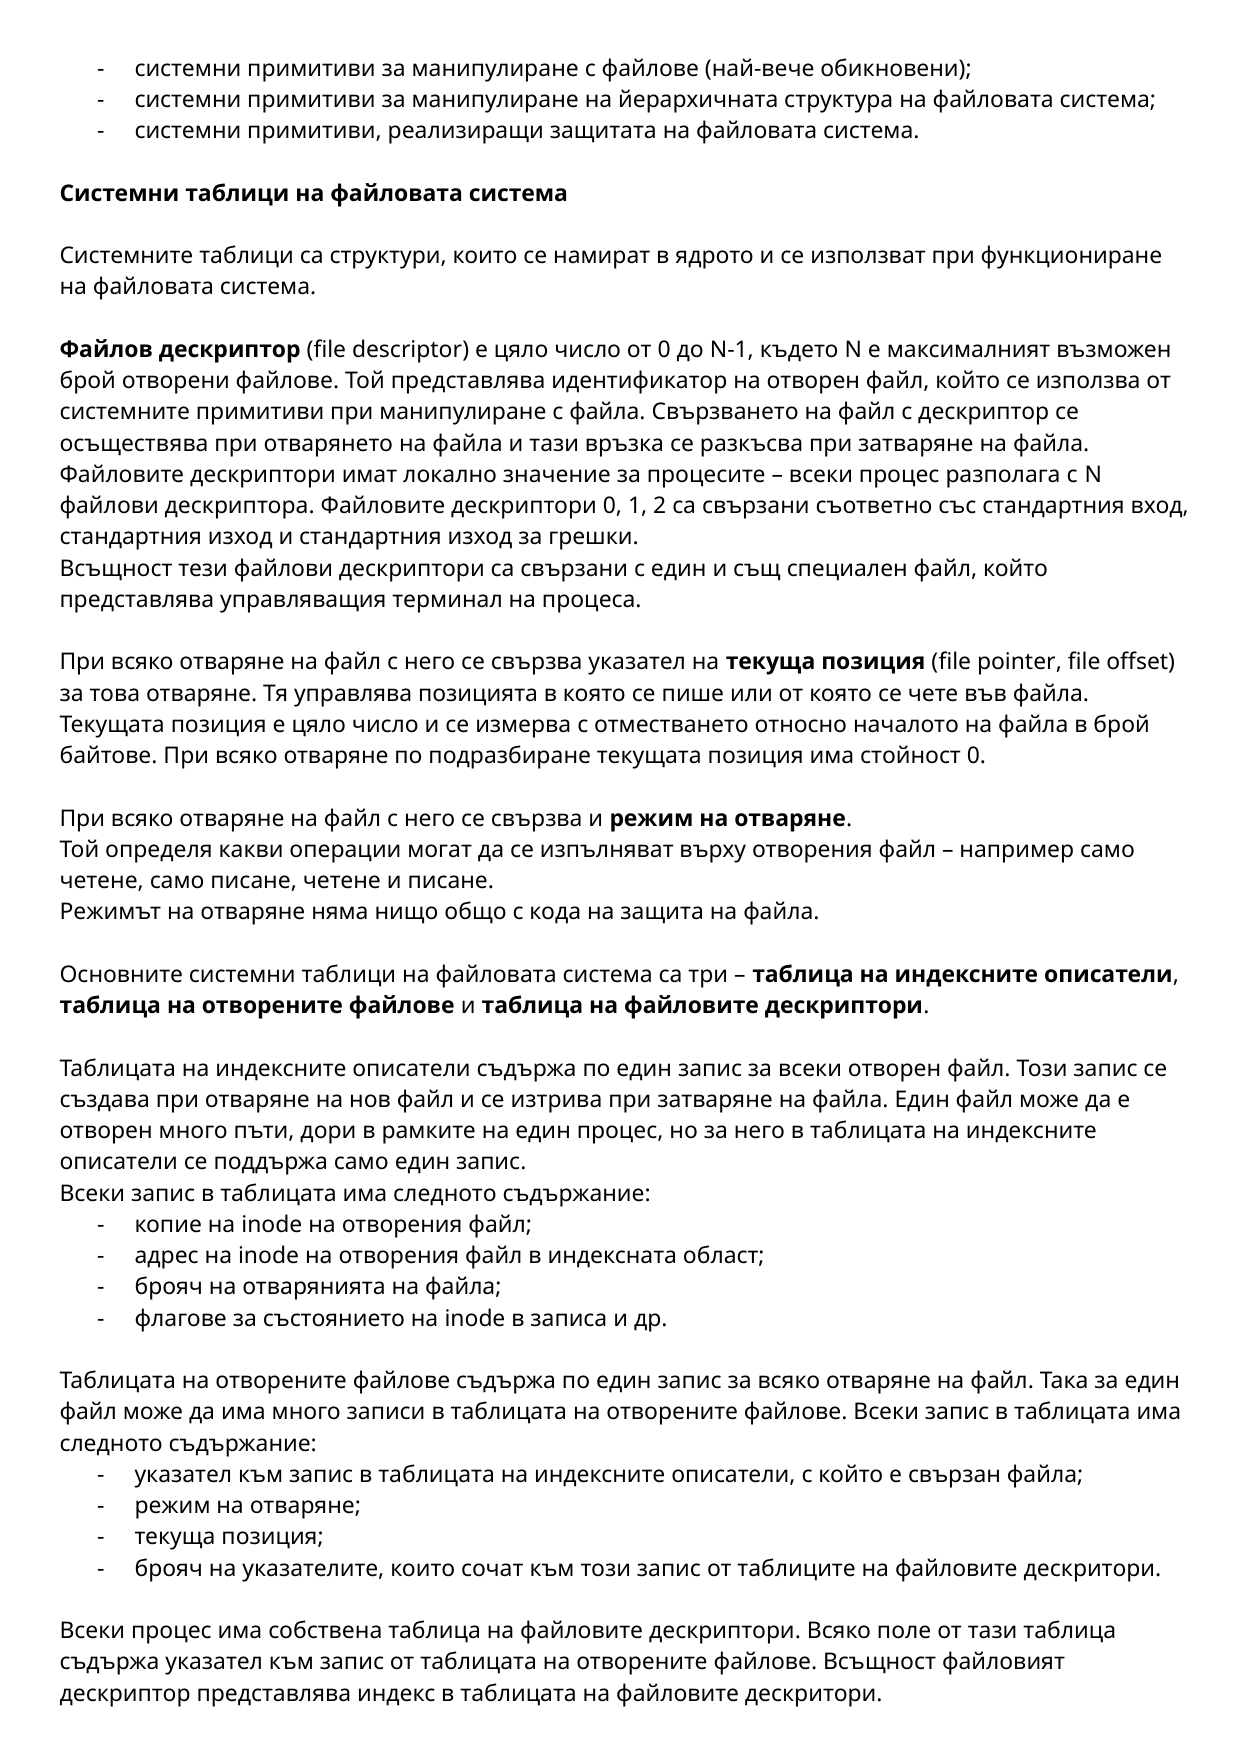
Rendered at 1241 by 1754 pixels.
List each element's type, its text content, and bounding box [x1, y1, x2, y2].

list адрес на inode на отворения файл в индексната област; [97, 1239, 1191, 1270]
text Таблицата на отворените файлове съдържа по един запис за всяко отваряне на файл. Така за един файл може да има много записи в таблицата на отворените файлове. Всеки запис в таблицата има следното съдържание: [59, 1364, 1191, 1458]
text Всеки запис в таблицата има следното съдържание: [59, 1177, 1191, 1208]
text Системните таблици са структури, които се намират в ядрото и се използват при функциониране на файловата система. [59, 239, 1191, 302]
text Основните системни таблици на файловата система са три – таблица на индексните описатели, таблица на отворените файлове и таблица на файловите дескриптори. [59, 958, 1191, 1020]
list системни примитиви, реализиращи защитата на файловата система. [97, 114, 1191, 145]
text Всъщност тези файлови дескриптори са свързани с един и същ специален файл, който представлява управляващия терминал на процеса. [59, 552, 1191, 614]
list режим на отваряне; [97, 1489, 1191, 1520]
list указател към запис в таблицата на индексните описатели, с който е свързан файла; [97, 1458, 1191, 1489]
list брояч на отварянията на файла; [97, 1270, 1191, 1302]
text Файлов дескриптор (file descriptor) е цяло число от 0 до N-1, където N е максималният възможен брой отворени файлове. Той представлява идентификатор на отворен файл, който се използва от системните примитиви при манипулиране с файла. Свързването на файл с дескриптор се осъществява при отварянето на файла и тази връзка се разкъсва при затваряне на файла. Файловите дескриптори имат локално значение за процесите – всеки процес разполага с N файлови дескриптора. Файловите дескриптори 0, 1, 2 са свързани съответно със стандартния вход, стандартния изход и стандартния изход за грешки. [59, 333, 1191, 552]
list копие на inode на отворения файл; [97, 1208, 1191, 1239]
list системни примитиви за манипулиране на йерархичната структура на файловата система; [97, 83, 1191, 114]
list текуща позиция; [97, 1520, 1191, 1552]
list системни примитиви за манипулиране с файлове (най-вече обикновени); [97, 52, 1191, 83]
list флагове за състоянието на inode в записа и др. [97, 1302, 1191, 1333]
text Системни таблици на файловата система [59, 177, 1191, 208]
text Режимът на отваряне няма нищо общо с кода на защита на файла. [59, 895, 1191, 927]
text Таблицата на индексните описатели съдържа по един запис за всеки отворен файл. Този запис се създава при отваряне на нов файл и се изтрива при затваряне на файла. Един файл може да е отворен много пъти, дори в рамките на един процес, но за него в таблицата на индексните описатели се поддържа само един запис. [59, 1052, 1191, 1177]
text При всяко отваряне на файл с него се свързва и режим на отваряне. [59, 802, 1191, 833]
text Той определя какви операции могат да се изпълняват върху отворения файл – например само четене, само писане, четене и писане. [59, 833, 1191, 895]
text При всяко отваряне на файл с него се свързва указател на текуща позиция (file pointer, file offset) за това отваряне. Тя управлява позицията в която се пише или от която се чете във файла. Текущата позиция е цяло число и се измерва с отместването относно началото на файла в брой байтове. При всяко отваряне по подразбиране текущата позиция има стойност 0. [59, 645, 1191, 770]
list брояч на указателите, които сочат към този запис от таблиците на файловите дескритори. [97, 1552, 1191, 1583]
text Всеки процес има собствена таблица на файловите дескриптори. Всяко поле от тази таблица съдържа указател към запис от таблицата на отворените файлове. Всъщност файловият дескриптор представлява индекс в таблицата на файловите дескритори. [59, 1614, 1191, 1708]
